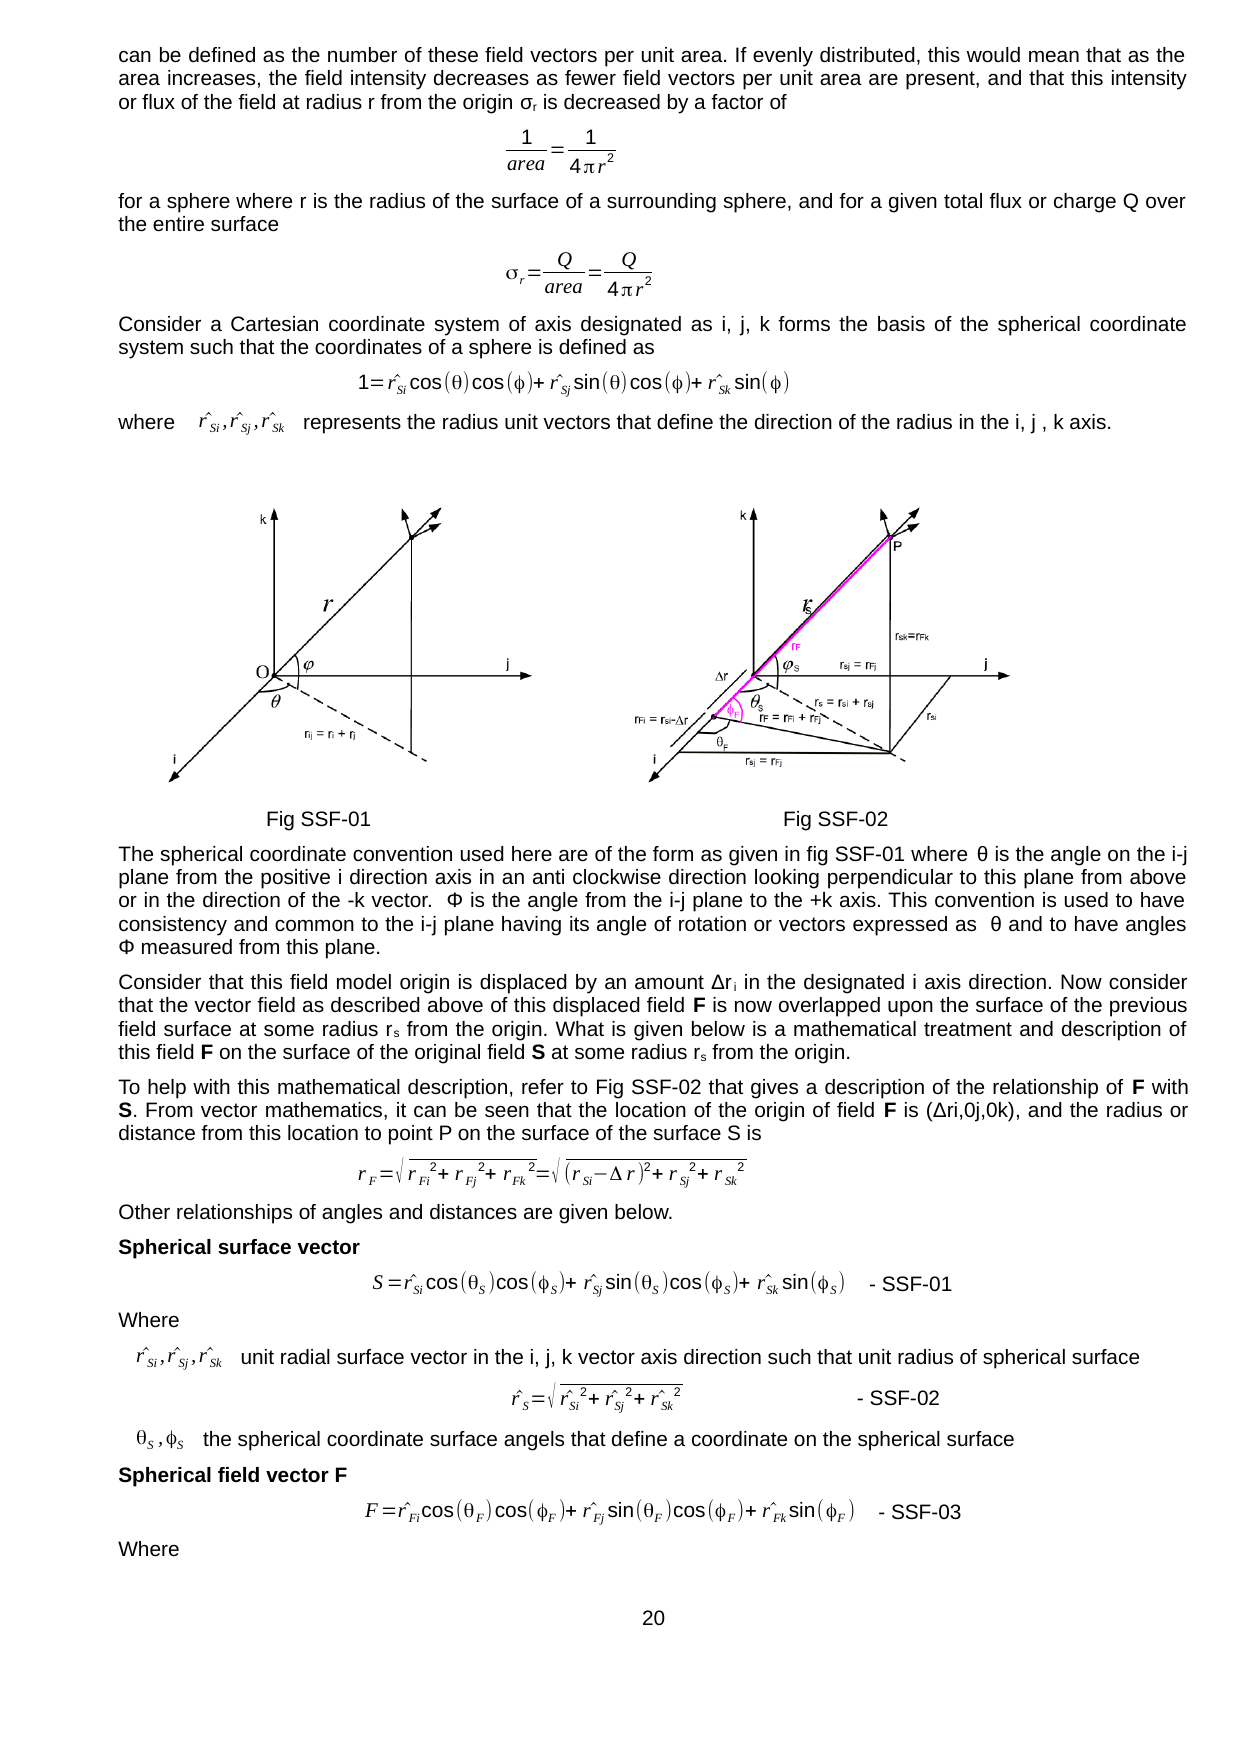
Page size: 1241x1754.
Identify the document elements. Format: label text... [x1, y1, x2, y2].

text To help with this mathematical description, refer to Fig SSF-02 that gives a description of the relationship of F with S. From vector mathematics, it can be seen that the location of the origin of field F is (Δri,0j,0k), and the radius or distance from this location to point P on the surface of the surface S is [118, 1075, 1188, 1145]
text for a sphere where r is the radius of the surface of a surrounding sphere, and for a given total flux or charge Q over the entire surface [118, 190, 1188, 236]
text the spherical coordinate surface angels that define a coordinate on the spherical surface [118, 1426, 1188, 1452]
text where represents the radius unit vectors that define the direction of the radius in the i, j , k axis. [118, 409, 1188, 435]
text - SSF-02 [118, 1382, 1188, 1414]
picture [634, 441, 1024, 796]
text Where [118, 1309, 1188, 1332]
text The spherical coordinate convention used here are of the form as given in fig SSF-01 where θ is the angle on the i-j plane from the positive i direction axis in an anti clockwise direction looking perpendicular to this plane from above or in the direction of the -k vector. Φ is the angle from the i-j plane to the +k axis. This convention is used to have consistency and common to the i-j plane having its angle of rotation or vectors expressed as θ and to have angles Φ measured from this plane. [118, 843, 1188, 959]
picture [154, 441, 545, 796]
text - SSF-03 [118, 1499, 1188, 1526]
text Spherical surface vector [118, 1236, 1188, 1259]
text Consider that this field model origin is displaced by an amount Δri in the designated i axis direction. Now consider that the vector field as described above of this displaced field F is now overlapped upon the surface of the previous field surface at some radius rs from the origin. What is given below is a mathematical treatment and description of this field F on the surface of the original field S at some radius rs from the origin. [118, 971, 1188, 1063]
text Where [118, 1537, 1188, 1561]
text Fig SSF-01 Fig SSF-02 [118, 447, 1188, 831]
text can be defined as the number of these field vectors per unit area. If evenly distributed, this would mean that as the area increases, the field intensity decreases as fewer field vectors per unit area are present, and that this intensity or flux of the field at radius r from the origin σr is decreased by a factor of [118, 44, 1188, 113]
text unit radial surface vector in the i, j, k vector axis direction such that unit radius of spherical surface [118, 1344, 1188, 1370]
text Consider a Cartesian coordinate system of axis designated as i, j, k forms the basis of the spherical coordinate system such that the coordinates of a sphere is defined as [118, 312, 1188, 359]
text Other relationships of angles and distances are given below. [118, 1200, 1188, 1224]
text - SSF-01 [118, 1271, 1188, 1297]
text Spherical field vector F [118, 1464, 1188, 1487]
